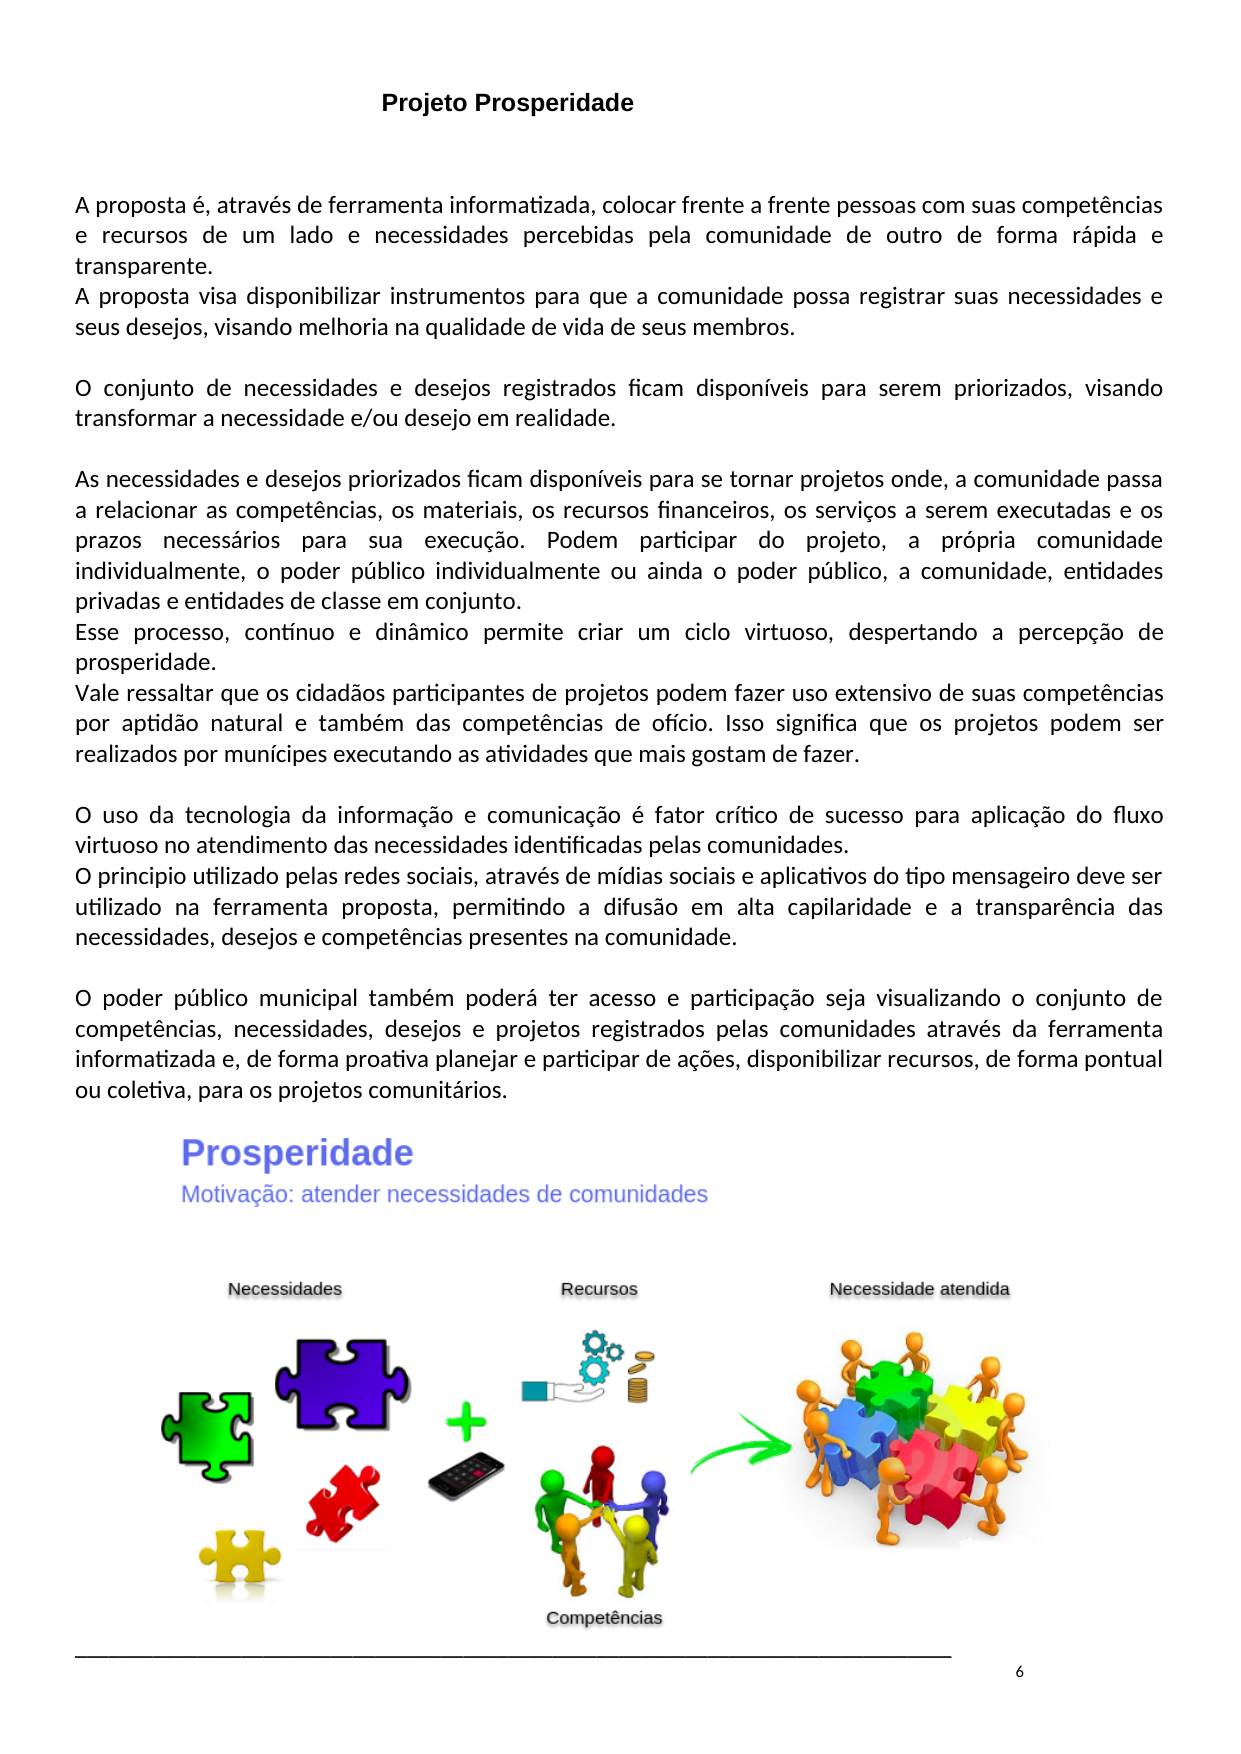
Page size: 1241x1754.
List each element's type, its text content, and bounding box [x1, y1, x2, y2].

text O poder público municipal também poderá ter acesso e participação seja visualizando o conjunto de competências, necessidades, desejos e projetos registrados pelas comunidades através da ferramenta informatizada e, de forma proativa planejar e participar de ações, disponibilizar recursos, de forma pontual ou coletiva, para os projetos comunitários. [75, 982, 1165, 1104]
text A proposta visa disponibilizar instrumentos para que a comunidade possa registrar suas necessidades e seus desejos, visando melhoria na qualidade de vida de seus membros. [75, 280, 1165, 341]
text O uso da tecnologia da informação e comunicação é fator crítico de sucesso para aplicação do fluxo virtuoso no atendimento das necessidades identificadas pelas comunidades. [75, 799, 1165, 860]
text O principio utilizado pelas redes sociais, através de mídias sociais e aplicativos do tipo mensageiro deve ser utilizado na ferramenta proposta, permitindo a difusão em alta capilaridade e a transparência das necessidades, desejos e competências presentes na comunidade. [75, 860, 1165, 952]
text O conjunto de necessidades e desejos registrados ficam disponíveis para serem priorizados, visando transformar a necessidade e/ou desejo em realidade. [75, 372, 1165, 433]
picture [147, 1118, 1058, 1631]
text Esse processo, contínuo e dinâmico permite criar um ciclo virtuoso, despertando a percepção de prosperidade. [75, 616, 1165, 677]
text Vale ressaltar que os cidadãos participantes de projetos podem fazer uso extensivo de suas competências por aptidão natural e também das competências de ofício. Isso significa que os projetos podem ser realizados por munícipes executando as atividades que mais gostam de fazer. [75, 677, 1165, 769]
text A proposta é, através de ferramenta informatizada, colocar frente a frente pessoas com suas competências e recursos de um lado e necessidades percebidas pela comunidade de outro de forma rápida e transparente. [75, 189, 1165, 280]
text As necessidades e desejos priorizados ficam disponíveis para se tornar projetos onde, a comunidade passa a relacionar as competências, os materiais, os recursos financeiros, os serviços a serem executadas e os prazos necessários para sua execução. Podem participar do projeto, a própria comunidade individualmente, o poder público individualmente ou ainda o poder público, a comunidade, entidades privadas e entidades de classe em conjunto. [75, 463, 1165, 616]
